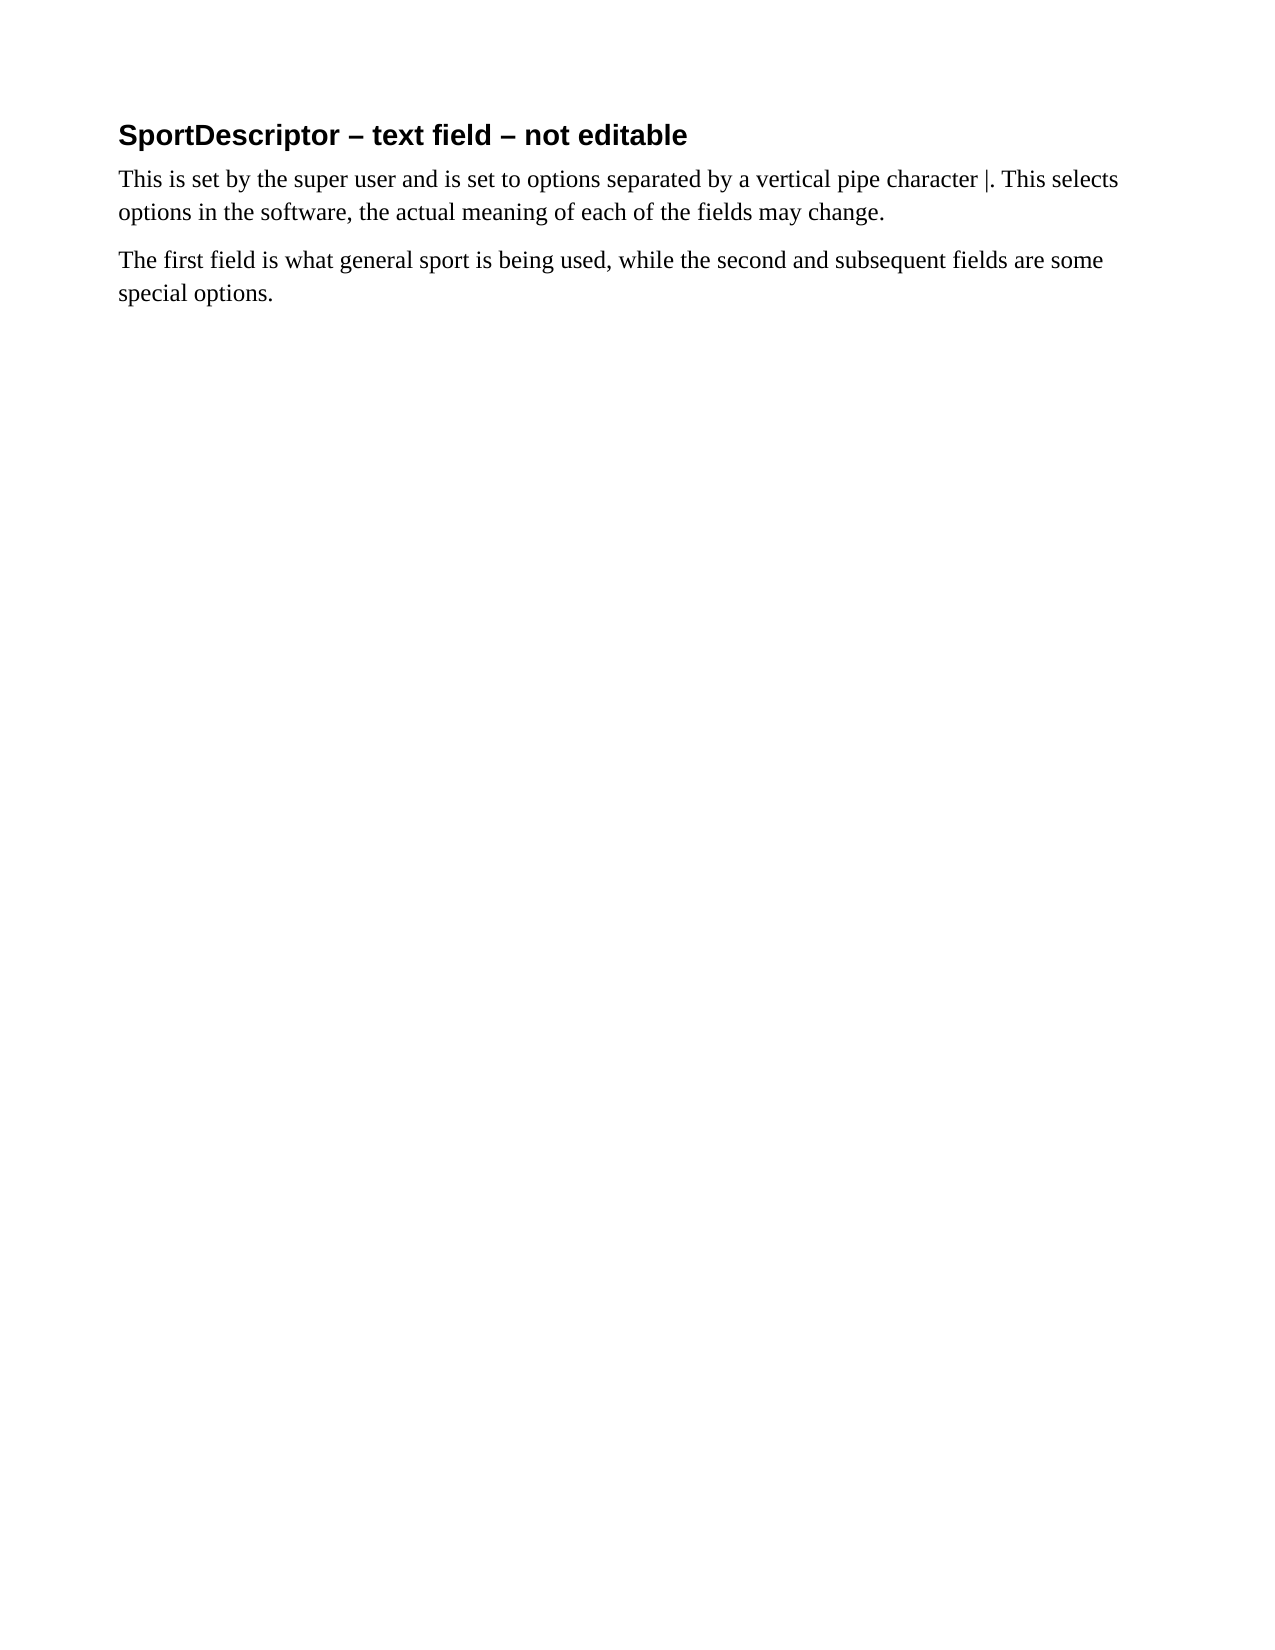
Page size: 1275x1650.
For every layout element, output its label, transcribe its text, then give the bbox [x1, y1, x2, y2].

subtitle SportDescriptor – text field – not editable [118, 118, 1157, 152]
text This is set by the super user and is set to options separated by a vertical pipe character |. This selects options in the software, the actual meaning of each of the fields may change. [118, 164, 1157, 226]
text The first field is what general sport is being used, while the second and subsequent fields are some special options. [118, 245, 1157, 307]
